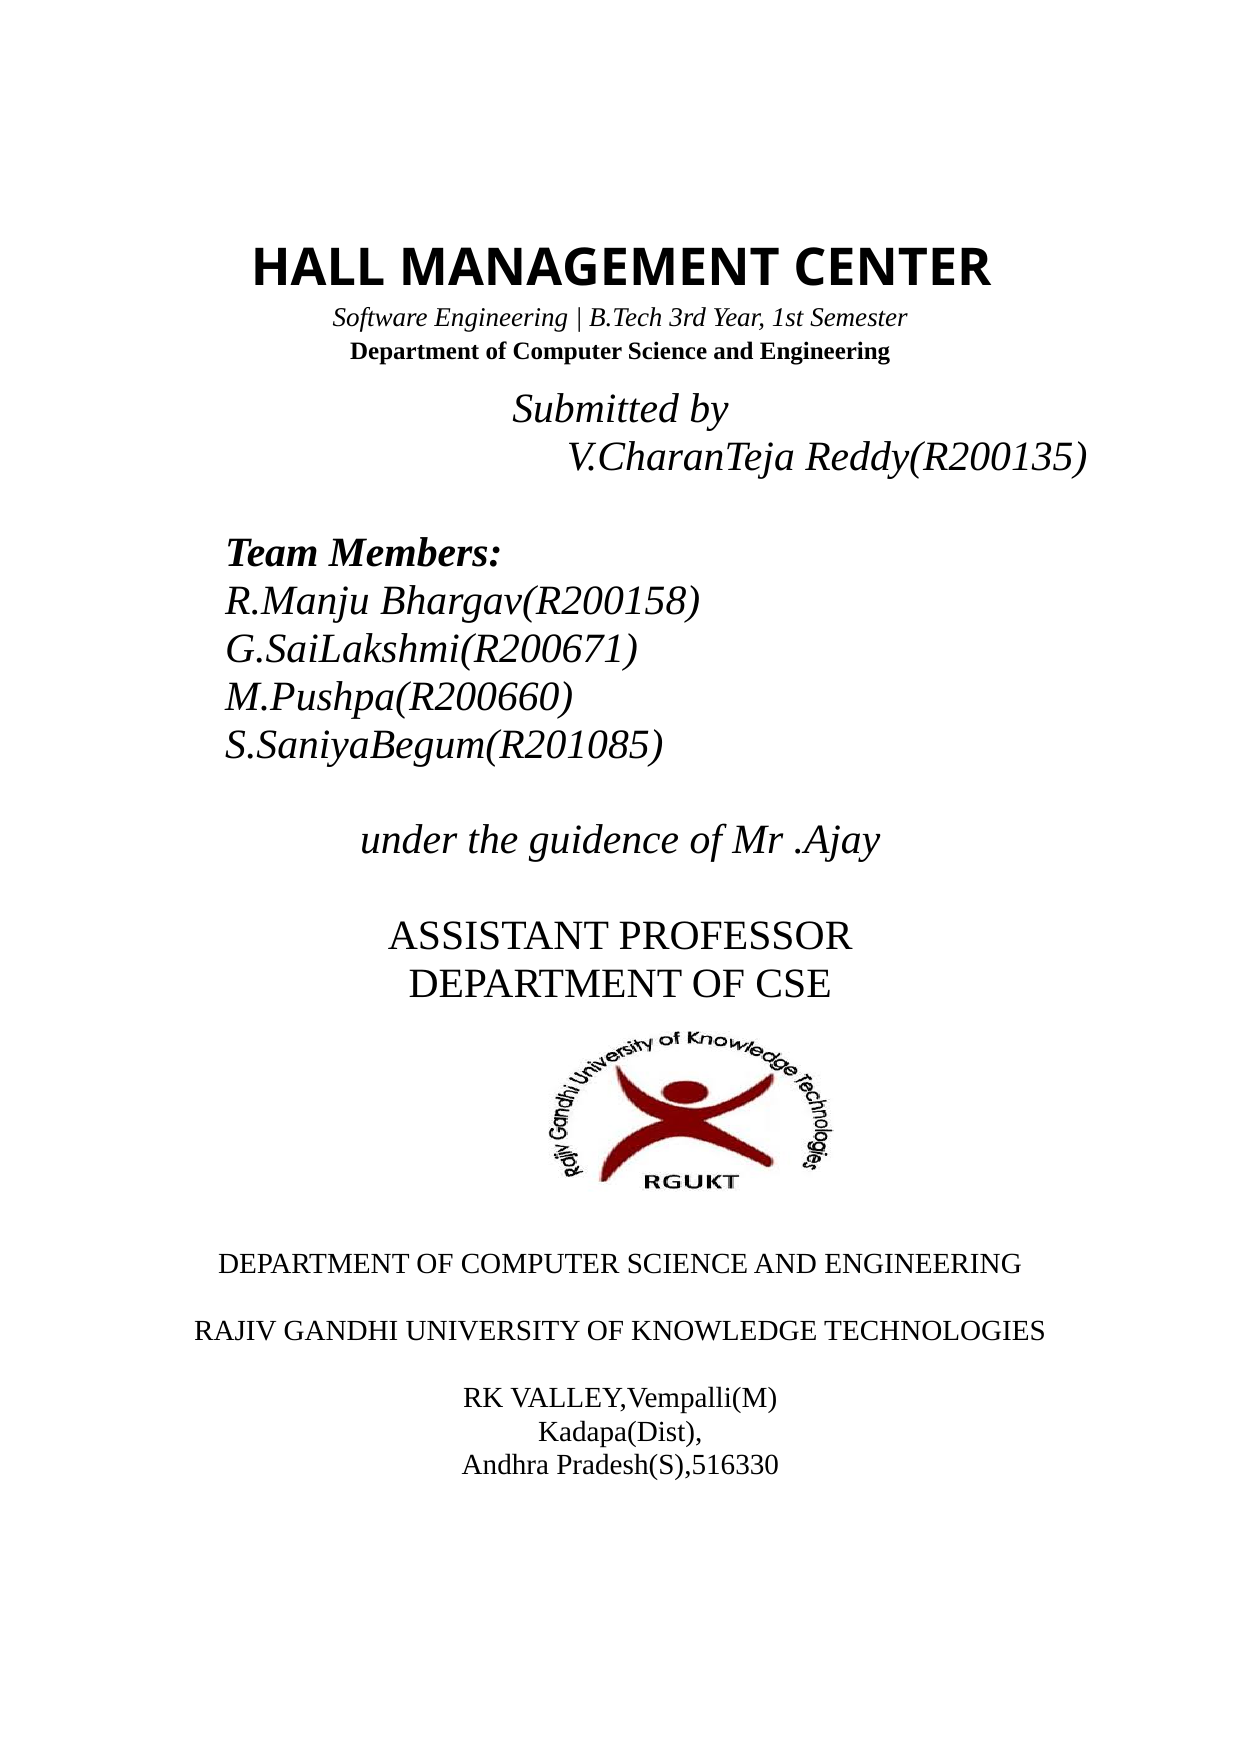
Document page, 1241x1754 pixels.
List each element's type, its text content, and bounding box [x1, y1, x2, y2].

text V.CharanTeja Reddy(R200135) [450, 432, 1090, 479]
text Andhra Pradesh(S),516330 [150, 1447, 1090, 1481]
subtitle HALL MANAGEMENT CENTER [152, 230, 1090, 301]
text R.Manju Bhargav(R200158) [150, 575, 1090, 623]
text Kadapa(Dist), [150, 1414, 1090, 1447]
text M.Pushpa(R200660) [150, 671, 1090, 719]
text G.SaiLakshmi(R200671) [150, 623, 1090, 671]
text under the guidence of Mr .Ajay [150, 815, 1090, 863]
text Team Members: [150, 527, 1090, 575]
text DEPARTMENT OF COMPUTER SCIENCE AND ENGINEERING [150, 1246, 1090, 1280]
text S.SaniyaBegum(R201085) [150, 719, 1090, 767]
text Software Engineering | B.Tech 3rd Year, 1st Semester Department of Computer Science and Engineering [150, 301, 1090, 365]
text RAJIV GANDHI UNIVERSITY OF KNOWLEDGE TECHNOLOGIES [150, 1313, 1090, 1347]
text Submitted by [150, 384, 1090, 432]
text RK VALLEY,Vempalli(M) [150, 1380, 1090, 1414]
text ASSISTANT PROFESSOR [150, 911, 1090, 959]
text DEPARTMENT OF CSE [150, 959, 1090, 1007]
picture [548, 1031, 834, 1217]
